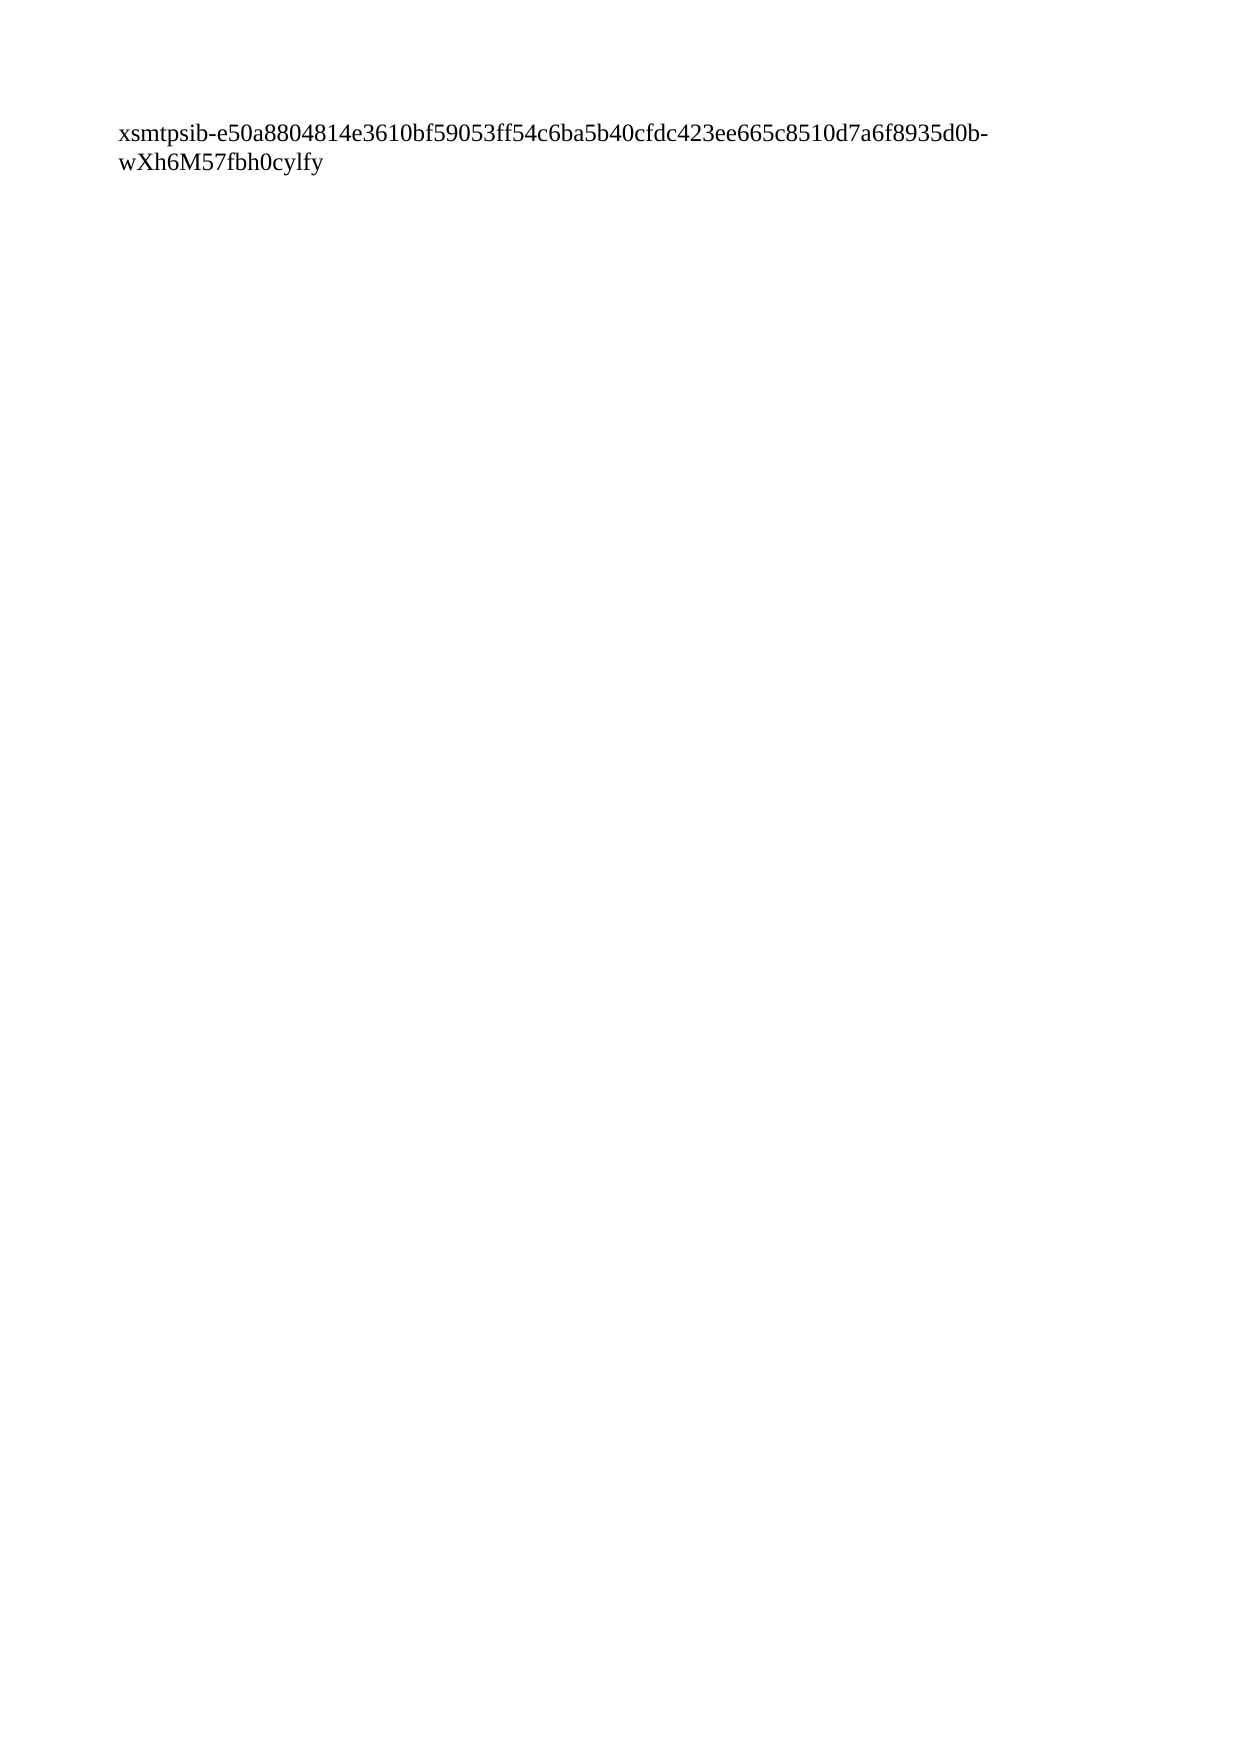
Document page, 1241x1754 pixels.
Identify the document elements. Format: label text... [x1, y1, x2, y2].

text xsmtpsib-e50a8804814e3610bf59053ff54c6ba5b40cfdc423ee665c8510d7a6f8935d0b-wXh6M57fbh0cylfy [118, 118, 1122, 176]
